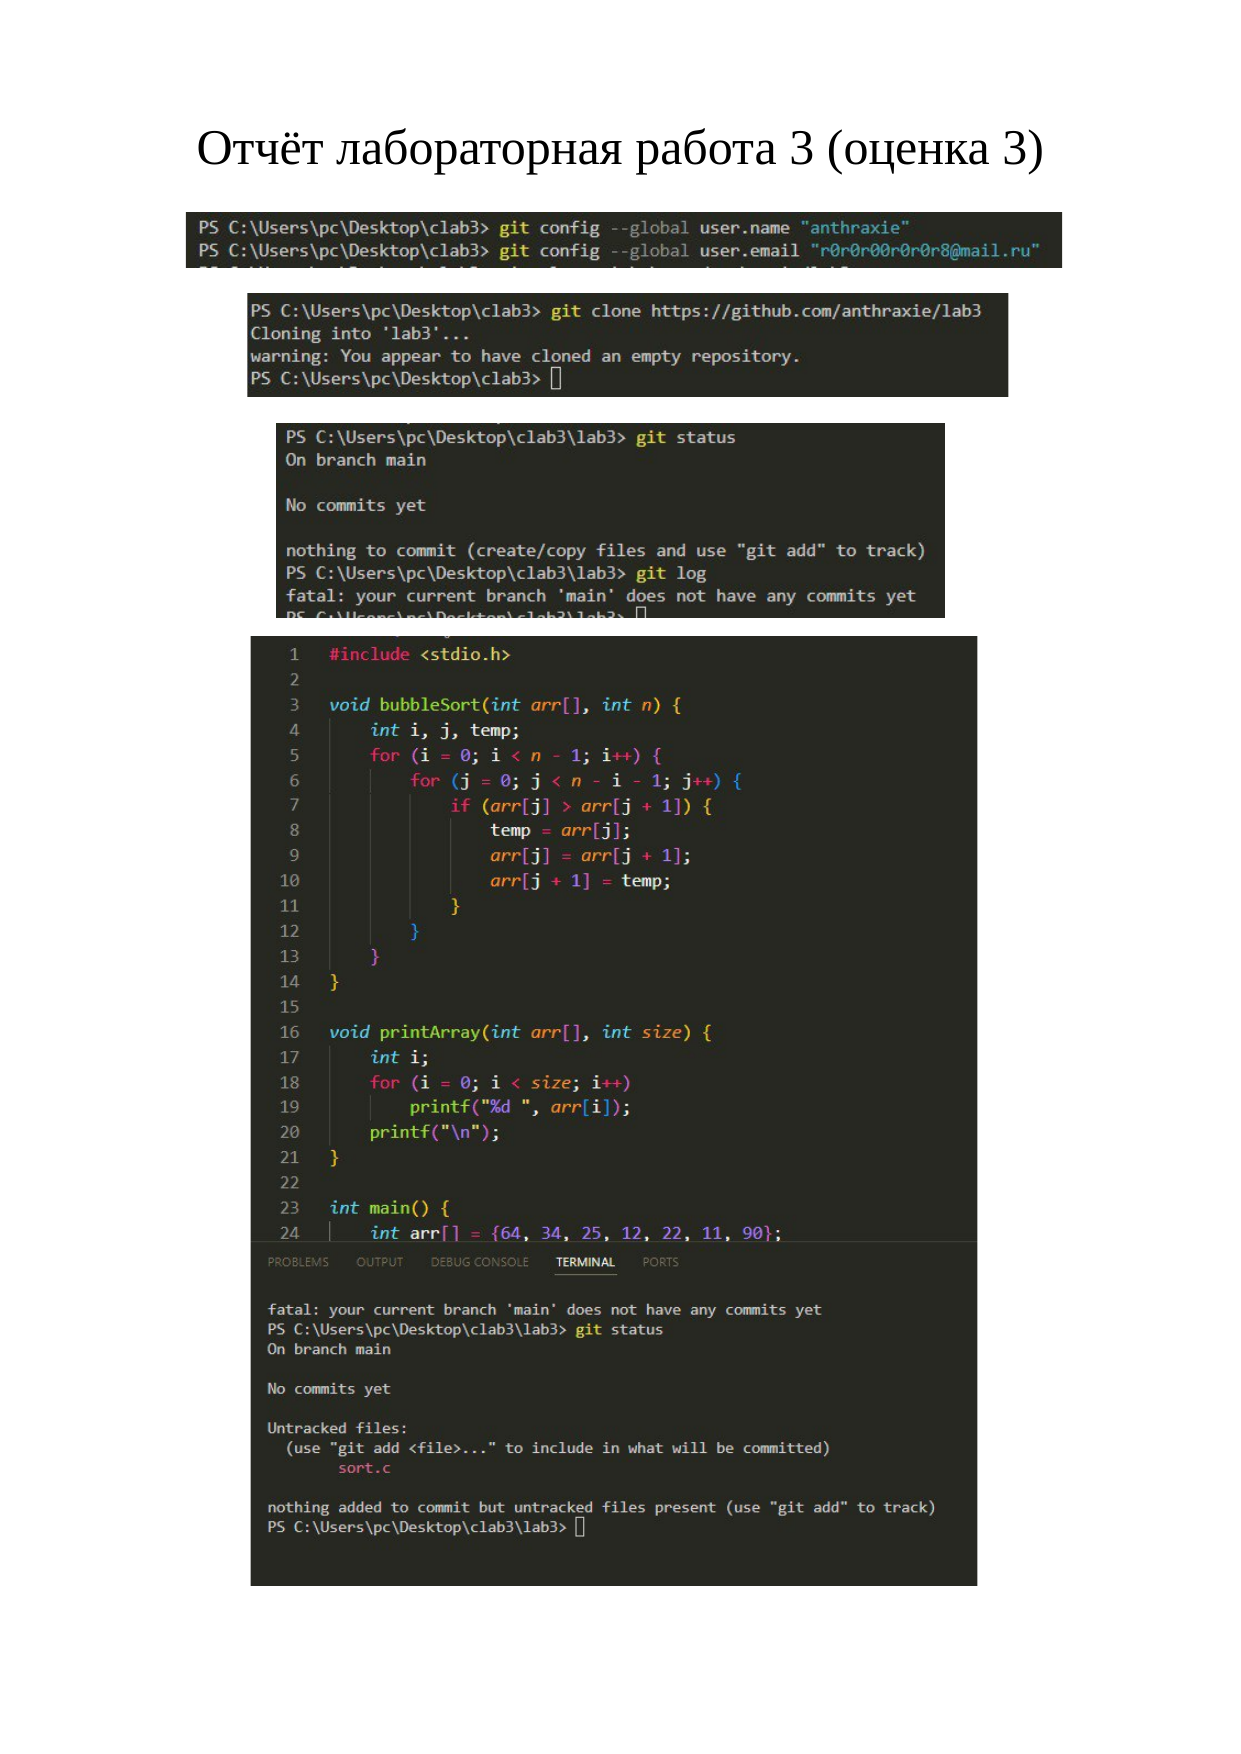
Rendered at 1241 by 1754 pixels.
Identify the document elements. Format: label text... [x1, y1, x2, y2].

picture [247, 293, 1009, 397]
picture [185, 212, 1063, 268]
text Отчёт лабораторная работа 3 (оценка 3) [118, 118, 1122, 1590]
picture [276, 423, 945, 618]
picture [250, 636, 978, 1586]
